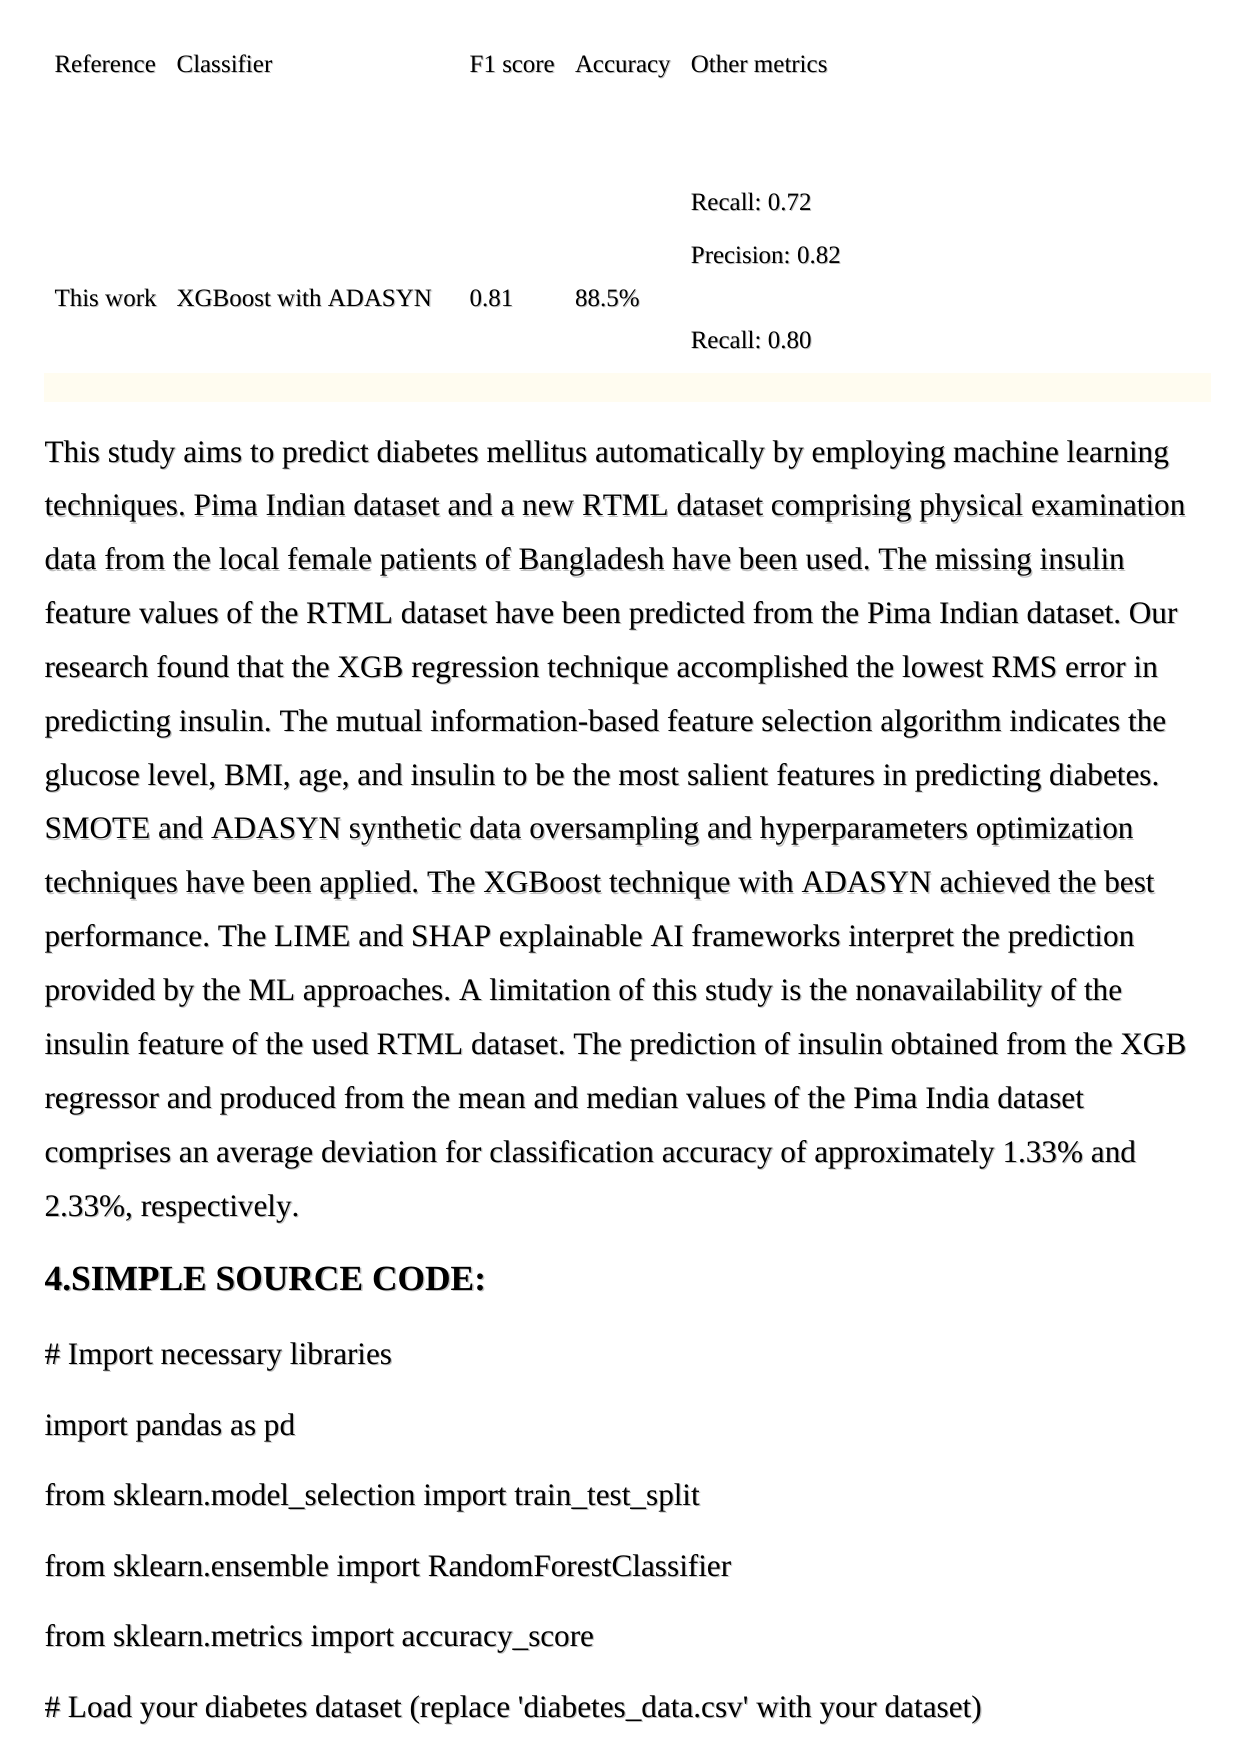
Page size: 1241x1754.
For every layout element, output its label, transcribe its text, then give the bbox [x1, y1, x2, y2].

text import pandas as pd [44, 1406, 1211, 1442]
text # Load your diabetes dataset (replace 'diabetes_data.csv' with your dataset) [44, 1688, 1211, 1724]
table_header Other metrics [681, 44, 851, 97]
table_cell [44, 98, 166, 235]
table_cell 0.81 [459, 235, 565, 373]
table_cell [459, 98, 565, 235]
table_header F1 score [459, 44, 565, 97]
table_cell [565, 98, 681, 235]
table_header Classifier [166, 44, 459, 97]
text 4.SIMPLE SOURCE CODE: [44, 1257, 1211, 1298]
table_cell XGBoost with ADASYN [166, 235, 459, 373]
table_header Accuracy [565, 44, 681, 97]
table_cell Precision: 0.82 Recall: 0.80 [681, 235, 851, 373]
text from sklearn.metrics import accuracy_score [44, 1617, 1211, 1653]
table_cell [166, 98, 459, 235]
table_cell Recall: 0.72 [681, 98, 851, 235]
table_header Reference [44, 44, 166, 97]
text from sklearn.model_selection import train_test_split [44, 1476, 1211, 1512]
text from sklearn.ensemble import RandomForestClassifier [44, 1547, 1211, 1583]
table_cell This work [44, 235, 166, 373]
text This study aims to predict diabetes mellitus automatically by employing machine learning techniques. Pima Indian dataset and a new RTML dataset comprising physical examination data from the local female patients of Bangladesh have been used. The missing insulin feature values of the RTML dataset have been predicted from the Pima Indian dataset. Our research found that the XGB regression technique accomplished the lowest RMS error in predicting insulin. The mutual information‐based feature selection algorithm indicates the glucose level, BMI, age, and insulin to be the most salient features in predicting diabetes. SMOTE and ADASYN synthetic data oversampling and hyperparameters optimization techniques have been applied. The XGBoost technique with ADASYN achieved the best performance. The LIME and SHAP explainable AI frameworks interpret the prediction provided by the ML approaches. A limitation of this study is the nonavailability of the insulin feature of the used RTML dataset. The prediction of insulin obtained from the XGB regressor and produced from the mean and median values of the Pima India dataset comprises an average deviation for classification accuracy of approximately 1.33% and 2.33%, respectively. [44, 433, 1211, 1223]
table_cell 88.5% [565, 235, 681, 373]
text # Import necessary libraries [44, 1335, 1211, 1371]
